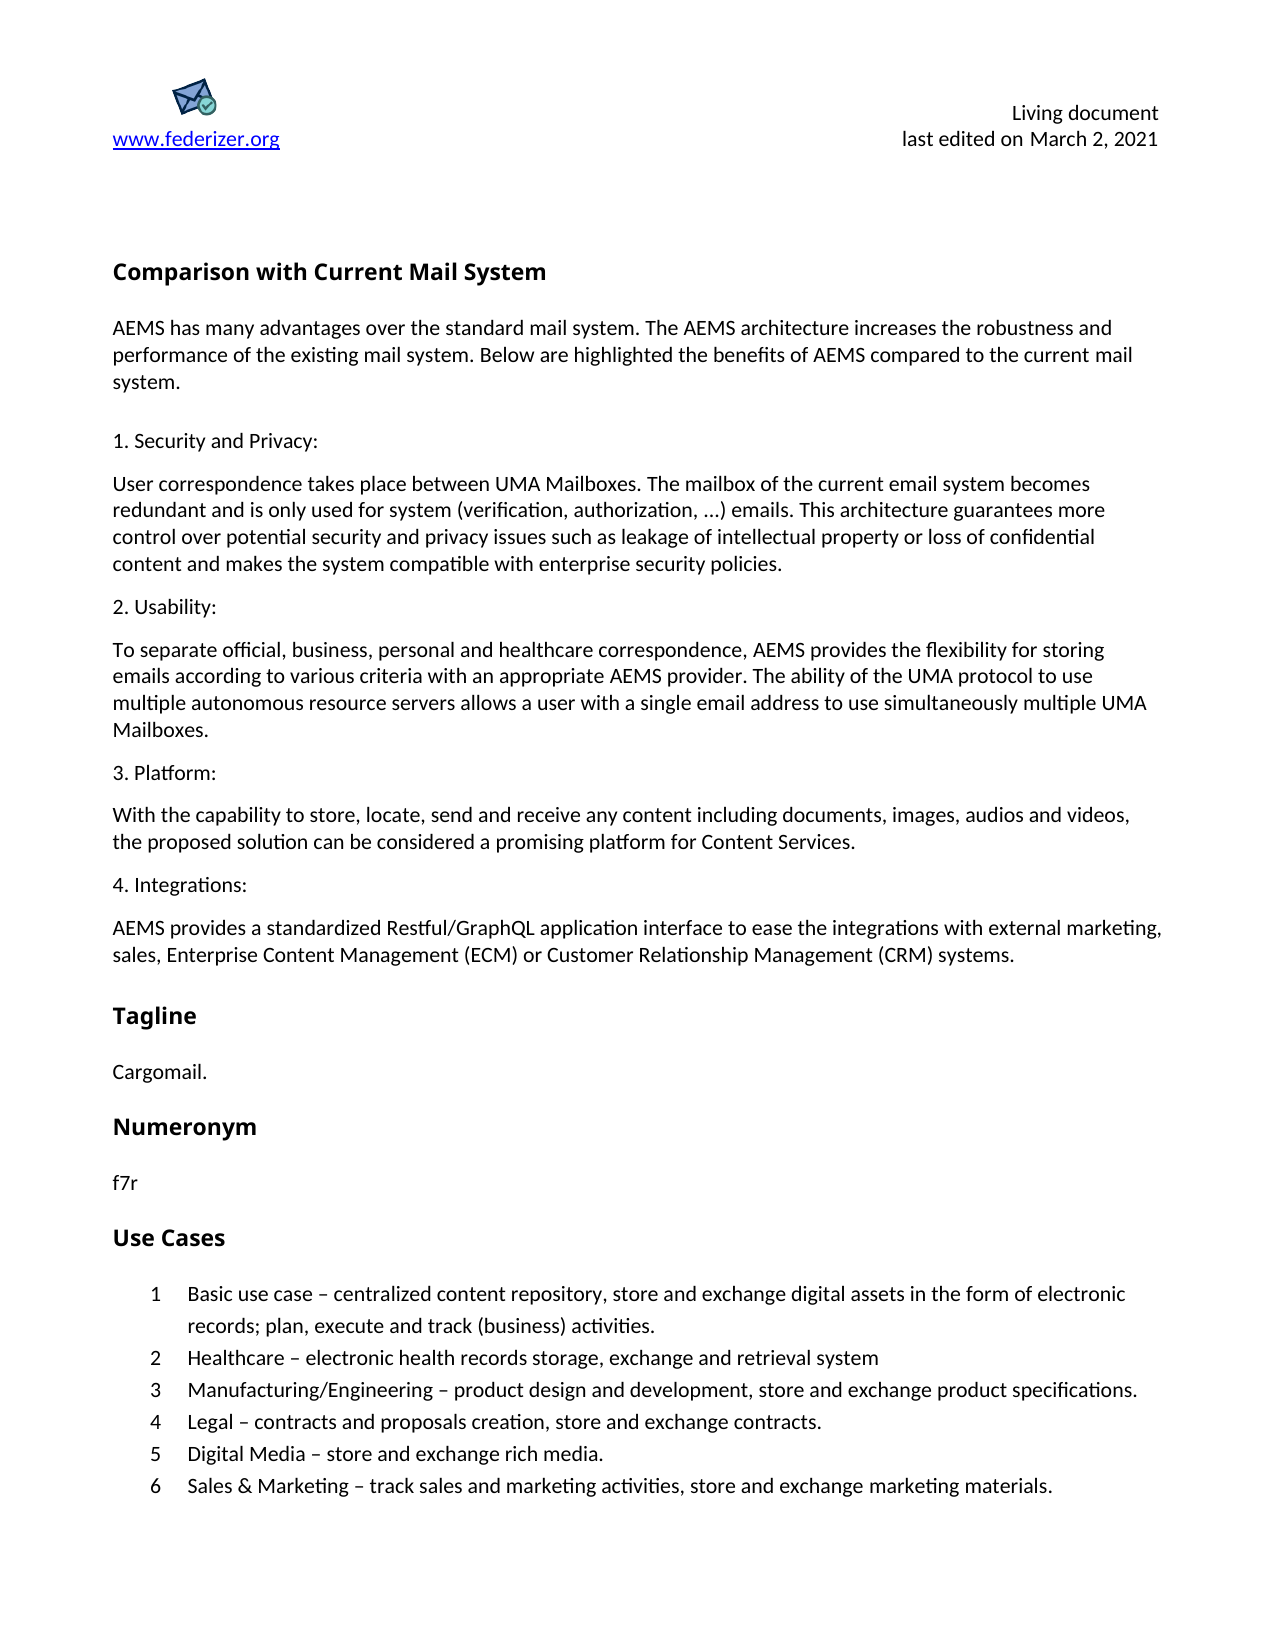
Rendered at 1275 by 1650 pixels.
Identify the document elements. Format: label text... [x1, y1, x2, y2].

text Use Cases [112, 1222, 1162, 1253]
text 3. Platform: [112, 759, 1162, 785]
text Numeronym [112, 1111, 1162, 1142]
text Cargomail. [112, 1058, 1162, 1085]
text 4. Integrations: [112, 871, 1162, 898]
text Tagline [112, 1000, 1162, 1031]
text User correspondence takes place between UMA Mailboxes. The mailbox of the current email system becomes redundant and is only used for system (verification, authorization, ...) emails. This architecture guarantees more control over potential security and privacy issues such as leakage of intellectual property or loss of confidential content and makes the system compatible with enterprise security policies. [112, 470, 1162, 577]
text With the capability to store, locate, send and receive any content including documents, images, audios and videos, the proposed solution can be considered a promising platform for Content Services. [112, 802, 1162, 855]
text 2. Usability: [112, 593, 1162, 619]
list Basic use case – centralized content repository, store and exchange digital assets in the form of electronic records; plan, execute and track (business) activities. [150, 1281, 1162, 1339]
list Healthcare – electronic health records storage, exchange and retrieval system [150, 1344, 1162, 1371]
text 1. Security and Privacy: [112, 427, 1162, 454]
picture [171, 75, 217, 120]
text AEMS has many advantages over the standard mail system. The AEMS architecture increases the robustness and performance of the existing mail system. Below are highlighted the benefits of AEMS compared to the current mail system. [112, 314, 1162, 394]
list Legal – contracts and proposals creation, store and exchange contracts. [150, 1408, 1162, 1435]
text To separate official, business, personal and healthcare correspondence, AEMS provides the flexibility for storing emails according to various criteria with an appropriate AEMS provider. The ability of the UMA protocol to use multiple autonomous resource servers allows a user with a single email address to use simultaneously multiple UMA Mailboxes. [112, 636, 1162, 742]
text Comparison with Current Mail System [112, 256, 1162, 287]
list Sales & Marketing – track sales and marketing activities, store and exchange marketing materials. [150, 1472, 1162, 1499]
list Manufacturing/Engineering – product design and development, store and exchange product specifications. [150, 1377, 1162, 1403]
text AEMS provides a standardized Restful/GraphQL application interface to ease the integrations with external marketing, sales, Enterprise Content Management (ECM) or Customer Relationship Management (CRM) systems. [112, 914, 1162, 967]
list Digital Media – store and exchange rich media. [150, 1441, 1162, 1467]
text f7r [112, 1169, 1162, 1196]
